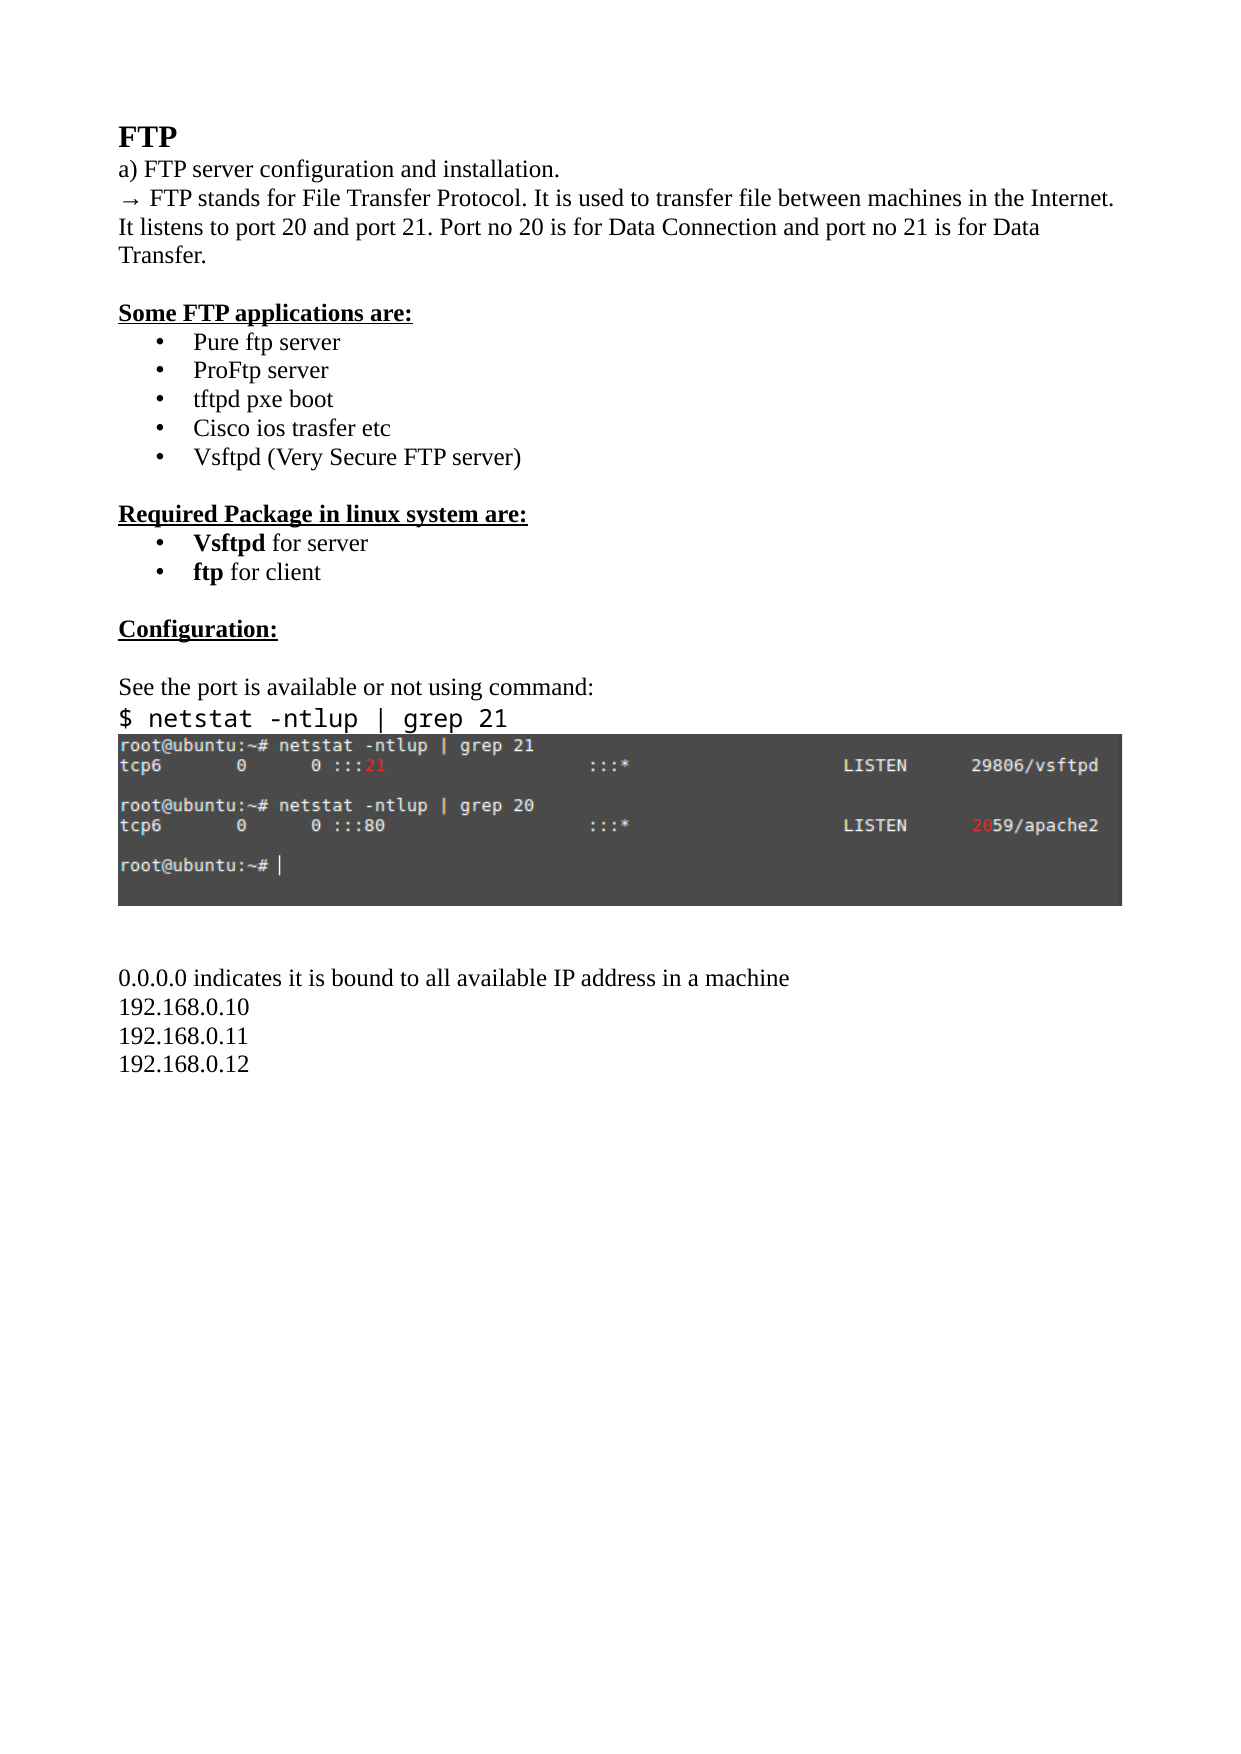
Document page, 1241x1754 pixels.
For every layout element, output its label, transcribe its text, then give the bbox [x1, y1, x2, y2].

list tftpd pxe boot [156, 384, 1122, 413]
list Vsftpd for server [156, 528, 1122, 557]
picture [118, 734, 1123, 906]
list a) FTP server configuration and installation. [118, 154, 1122, 183]
list Vsftpd (Very Secure FTP server) [156, 442, 1122, 470]
list Configuration: [118, 614, 1122, 643]
list 0.0.0.0 indicates it is bound to all available IP address in a machine [118, 963, 1122, 992]
list ProFtp server [156, 355, 1122, 384]
list Cisco ios trasfer etc [156, 413, 1122, 442]
list $ netstat -ntlup | grep 21 [118, 700, 1122, 734]
list Pure ftp server [156, 327, 1122, 355]
list FTP [118, 118, 1122, 154]
list ftp for client [156, 557, 1122, 585]
list 192.168.0.10 [118, 992, 1122, 1021]
list → FTP stands for File Transfer Protocol. It is used to transfer file between machines in the Internet. It listens to port 20 and port 21. Port no 20 is for Data Connection and port no 21 is for Data Transfer. [118, 183, 1122, 269]
list Required Package in linux system are: [118, 499, 1122, 528]
list See the port is available or not using command: [118, 672, 1122, 700]
list 192.168.0.12 [118, 1049, 1122, 1078]
list 192.168.0.11 [118, 1021, 1122, 1049]
list Some FTP applications are: [118, 298, 1122, 327]
